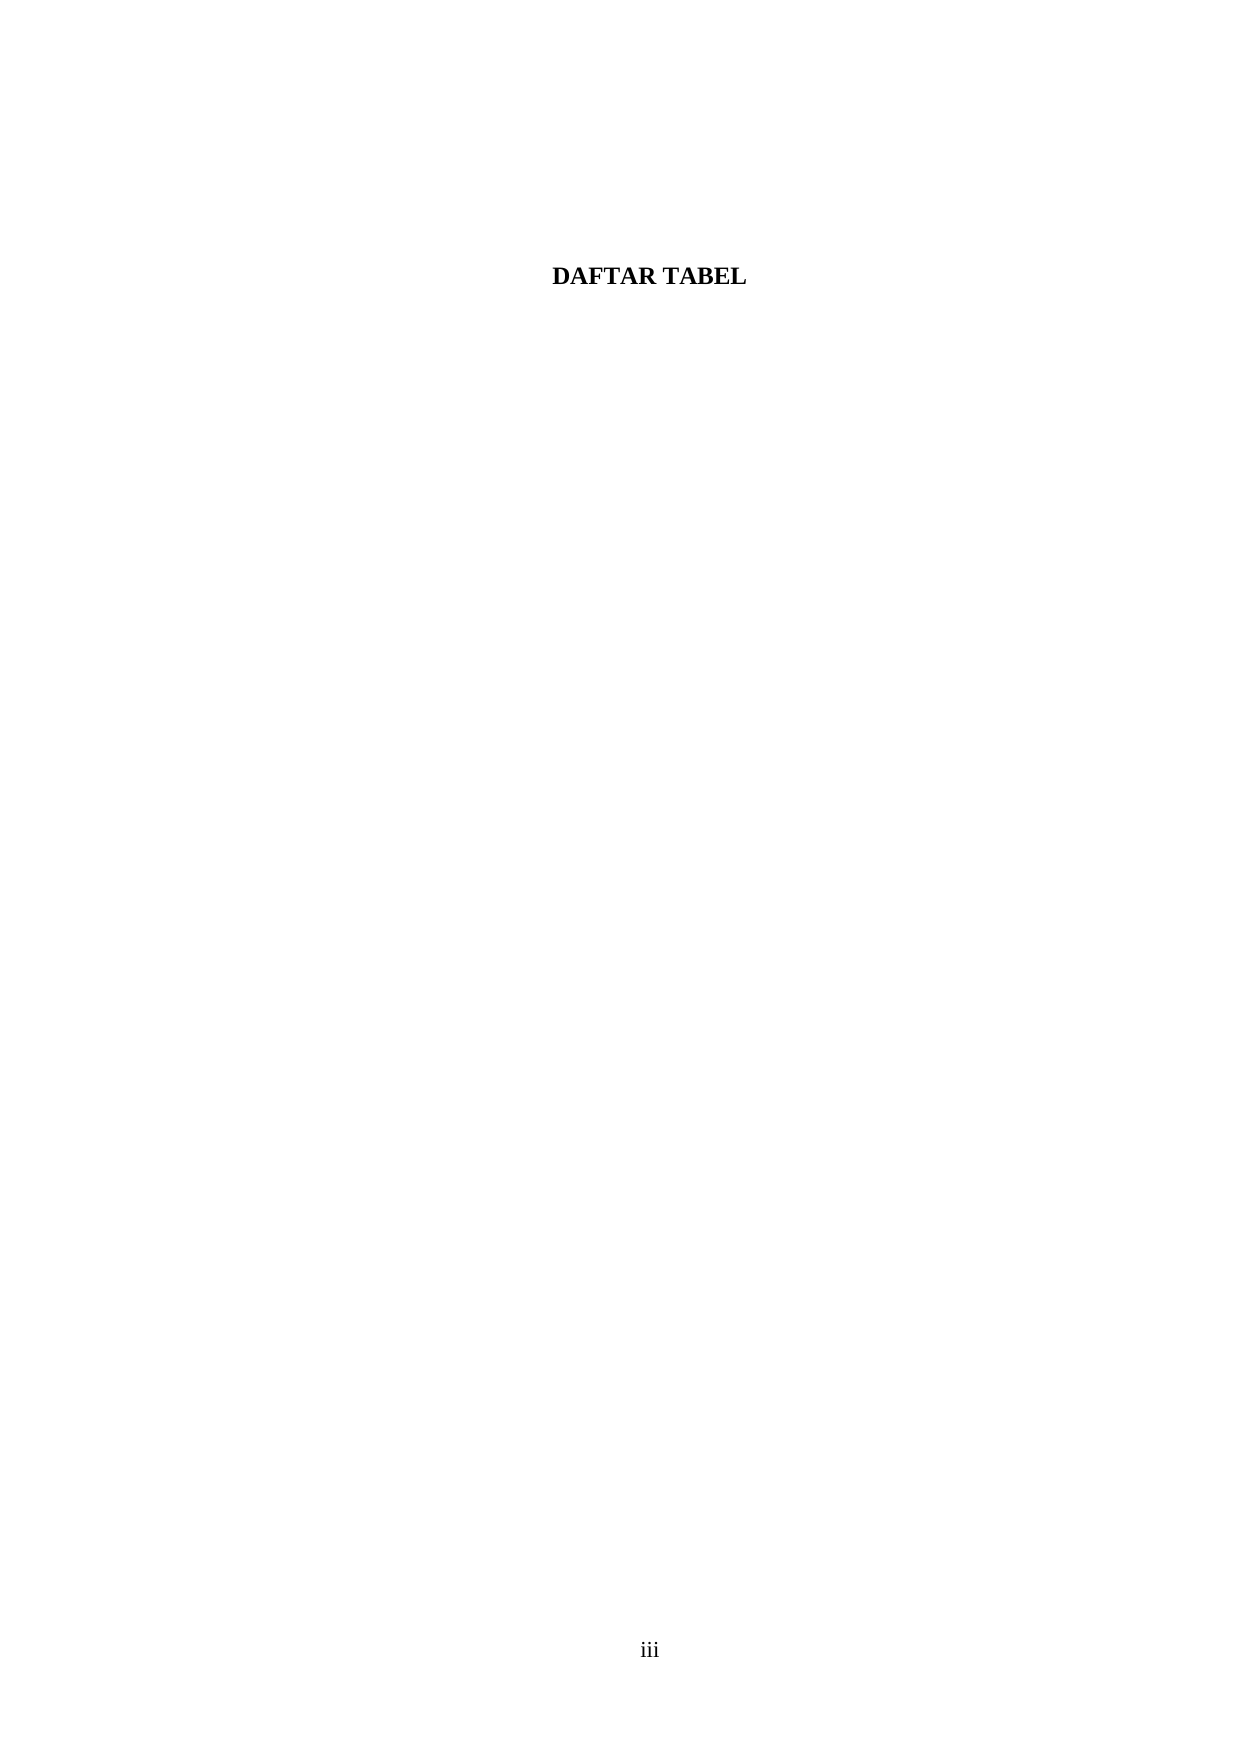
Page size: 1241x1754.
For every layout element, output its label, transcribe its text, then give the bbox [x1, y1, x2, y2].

subtitle DAFTAR TABEL [236, 261, 1063, 290]
